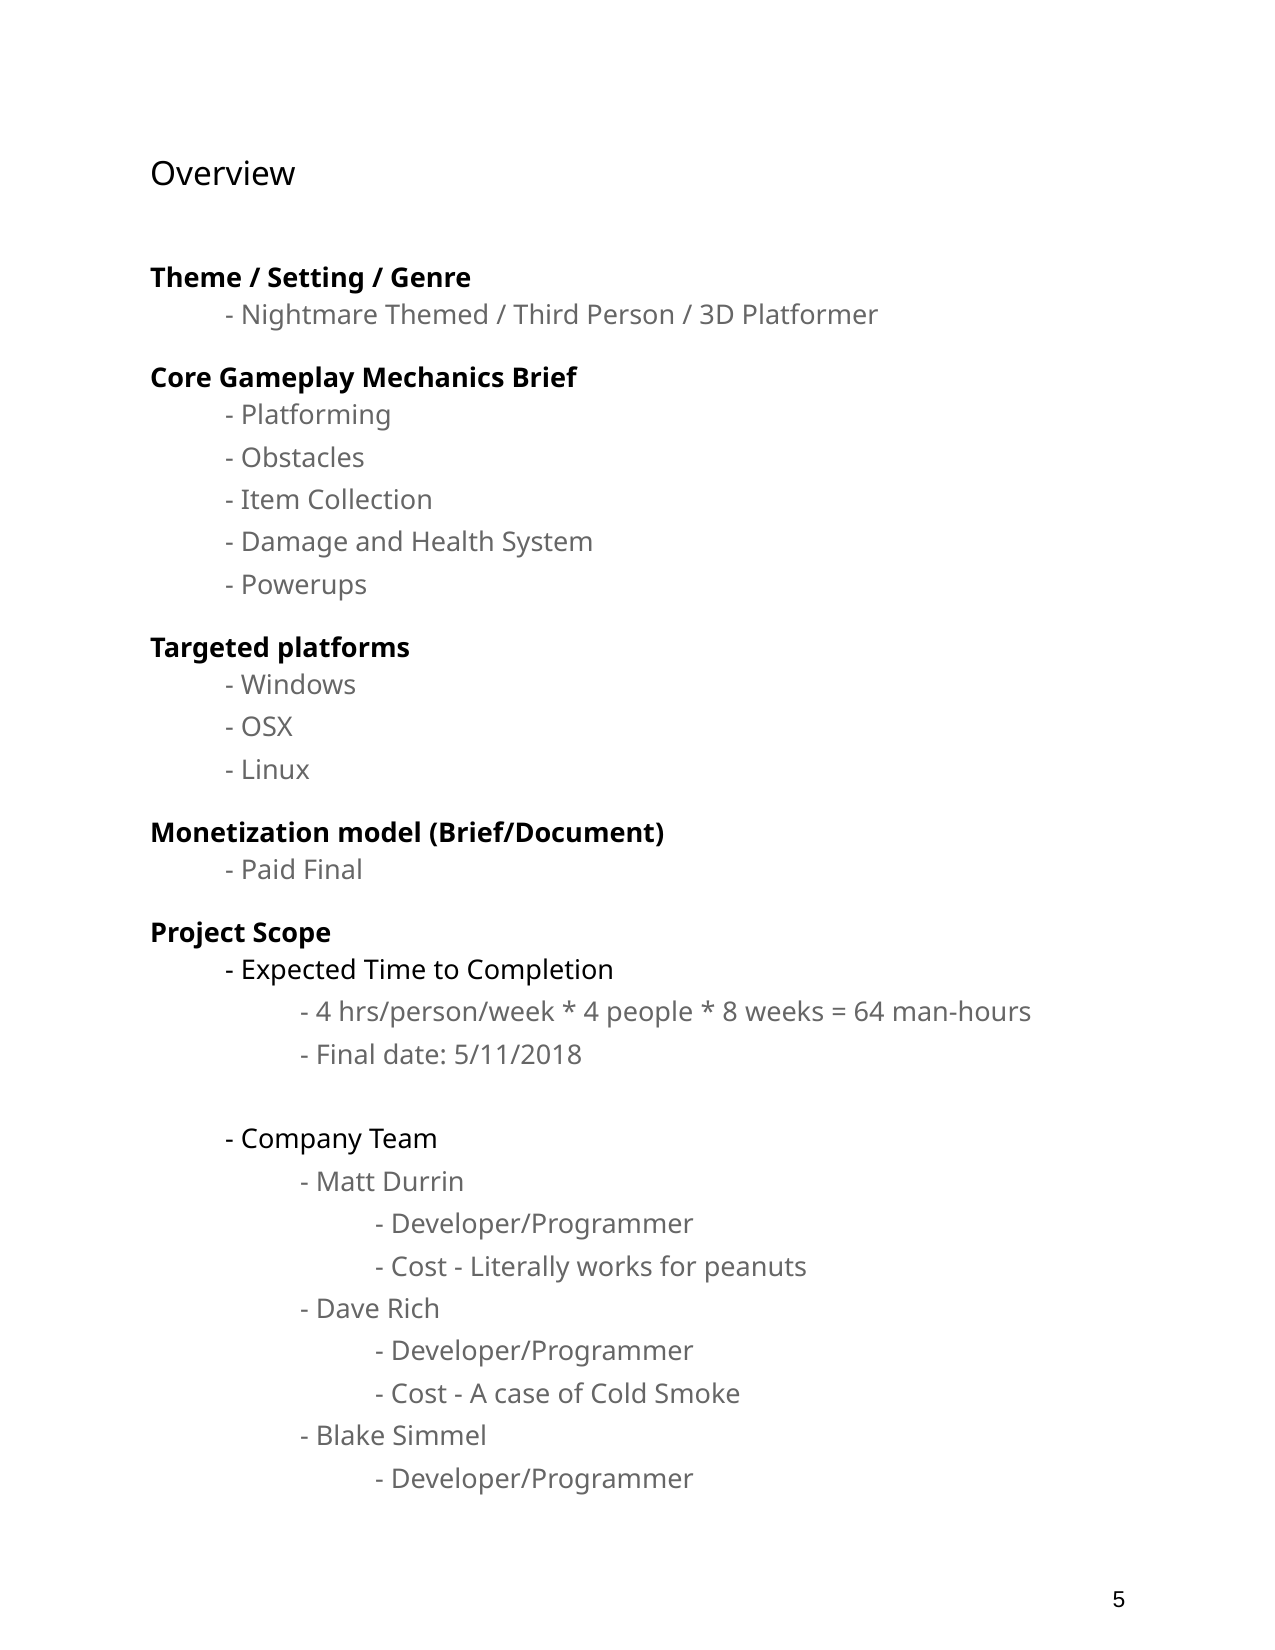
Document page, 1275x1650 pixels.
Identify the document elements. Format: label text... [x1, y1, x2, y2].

text - Cost - Literally works for peanuts [150, 1247, 1125, 1284]
text - Developer/Programmer [375, 1459, 1125, 1496]
text - Platforming [150, 396, 1125, 432]
text - Damage and Health System [150, 523, 1125, 560]
text - Developer/Programmer [150, 1205, 1125, 1242]
subtitle Monetization model (Brief/Document) [150, 813, 1125, 850]
subtitle Targeted platforms [150, 628, 1125, 665]
text - Dave Rich [300, 1289, 1125, 1326]
text - Linux [150, 750, 1125, 787]
text - Obstacles [150, 438, 1125, 475]
text - Matt Durrin [150, 1162, 1125, 1199]
text - Powerups [150, 565, 1125, 602]
text - Company Team [150, 1120, 1125, 1157]
subtitle Project Scope [150, 913, 1125, 950]
text - Nightmare Themed / Third Person / 3D Platformer [150, 296, 1125, 332]
text - Item Collection [150, 480, 1125, 517]
text - Paid Final [225, 850, 1125, 887]
subtitle Core Gameplay Mechanics Brief [150, 359, 1125, 396]
text - Developer/Programmer [150, 1332, 1125, 1369]
text - 4 hrs/person/week * 4 people * 8 weeks = 64 man-hours [150, 993, 1125, 1029]
text - Final date: 5/11/2018 [225, 1035, 1125, 1072]
text - Windows [150, 665, 1125, 702]
subtitle Theme / Setting / Genre [150, 259, 1125, 296]
text - Cost - A case of Cold Smoke [150, 1374, 1125, 1411]
subtitle Overview [150, 150, 1125, 195]
text - OSX [150, 708, 1125, 744]
text - Blake Simmel [150, 1417, 1125, 1453]
text - Expected Time to Completion [150, 950, 1125, 987]
